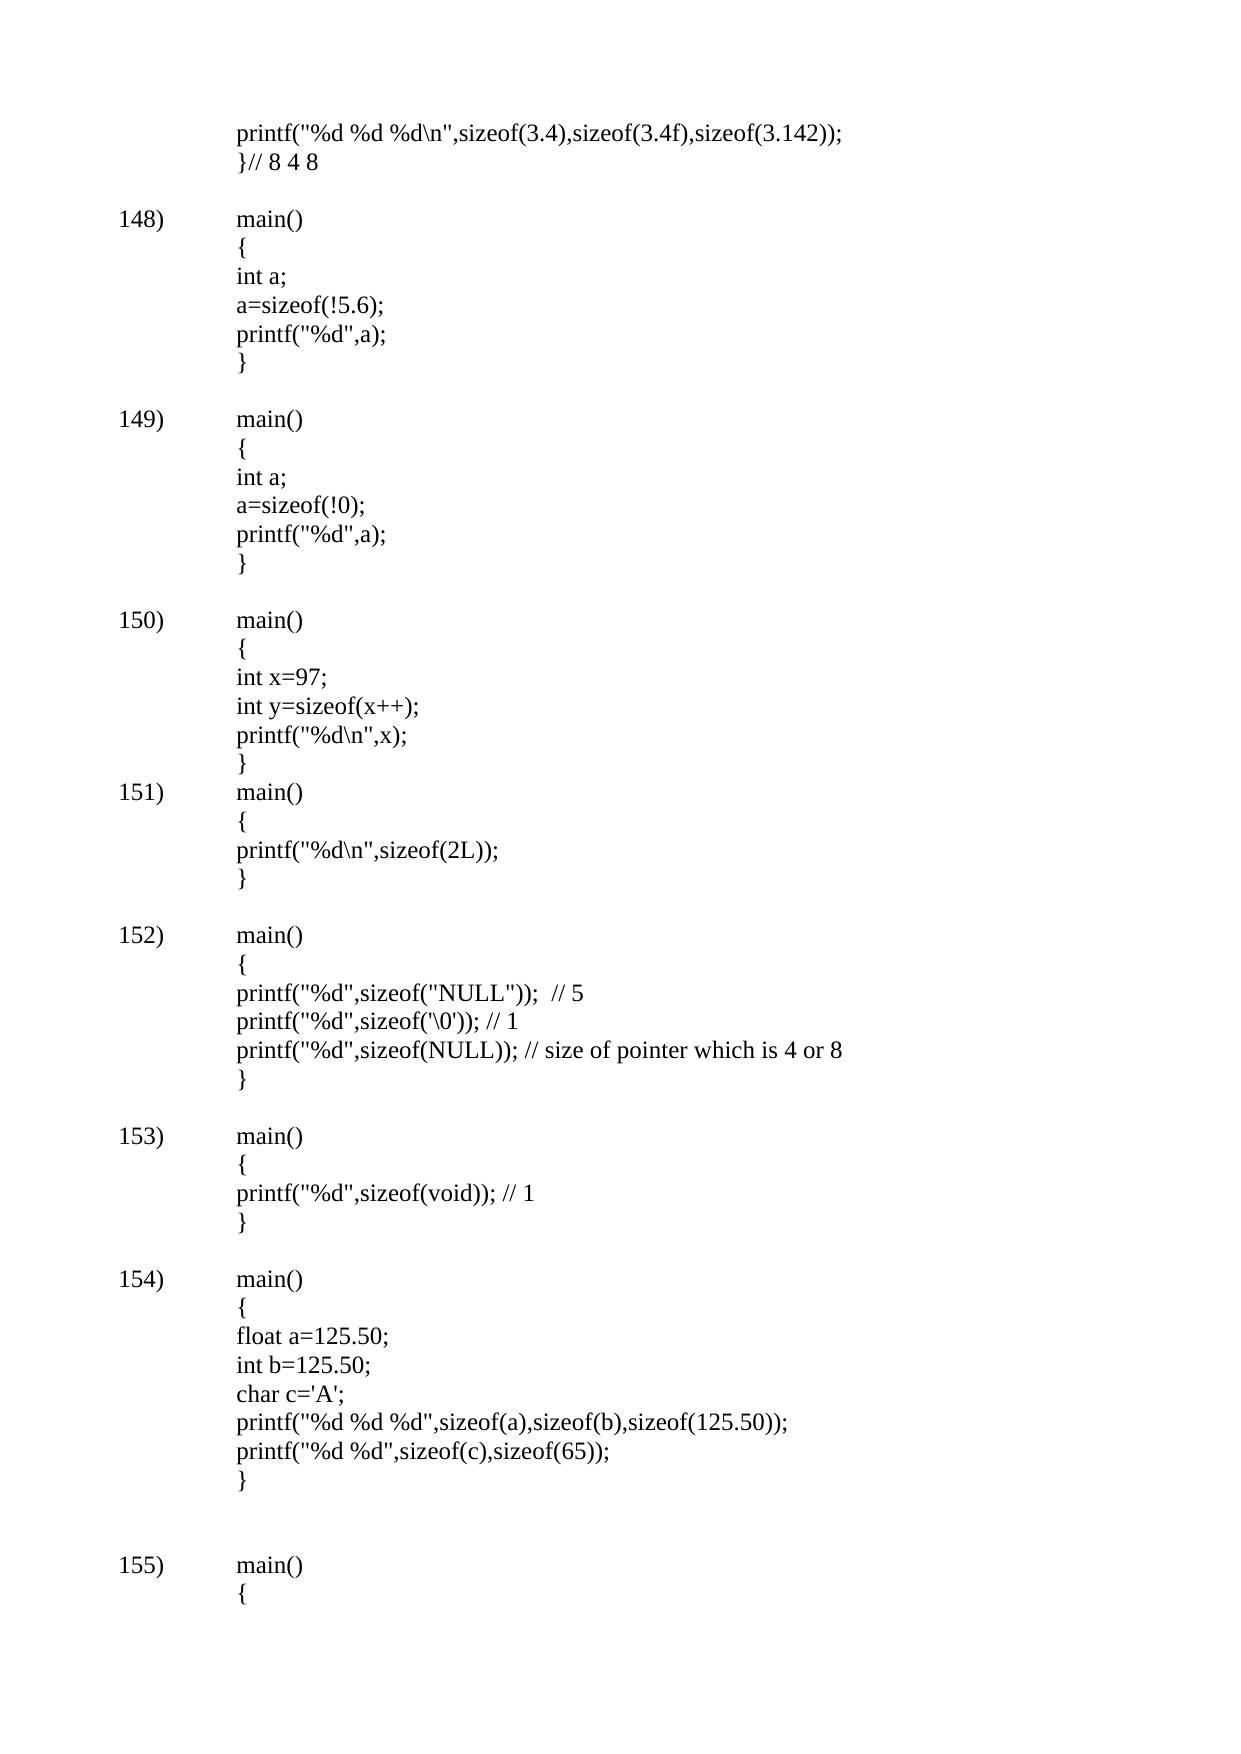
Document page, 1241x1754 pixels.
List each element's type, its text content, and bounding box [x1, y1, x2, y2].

text } [118, 748, 1122, 777]
text } [118, 1064, 1122, 1093]
text { [118, 1292, 1122, 1321]
text } [118, 347, 1122, 376]
text 153) main() [118, 1121, 1122, 1149]
text } [118, 863, 1122, 892]
text } [118, 548, 1122, 577]
text printf("%d",sizeof("NULL")); // 5 [118, 978, 1122, 1006]
text printf("%d",sizeof('\0')); // 1 [118, 1006, 1122, 1035]
text printf("%d\n",sizeof(2L)); [118, 835, 1122, 863]
text printf("%d %d",sizeof(c),sizeof(65)); [118, 1436, 1122, 1465]
text printf("%d\n",x); [118, 720, 1122, 748]
text } [118, 1465, 1122, 1494]
text 154) main() [118, 1264, 1122, 1292]
text int a; [118, 261, 1122, 290]
text printf("%d",sizeof(void)); // 1 [118, 1178, 1122, 1207]
text printf("%d %d %d",sizeof(a),sizeof(b),sizeof(125.50)); [118, 1407, 1122, 1436]
text { [118, 232, 1122, 261]
text int b=125.50; [118, 1350, 1122, 1379]
text a=sizeof(!5.6); [118, 290, 1122, 319]
text }// 8 4 8 [118, 147, 1122, 176]
text 148) main() [118, 204, 1122, 232]
text 150) main() [118, 605, 1122, 633]
text float a=125.50; [118, 1321, 1122, 1350]
text { [118, 433, 1122, 462]
text { [118, 806, 1122, 835]
text printf("%d %d %d\n",sizeof(3.4),sizeof(3.4f),sizeof(3.142)); [118, 118, 1122, 147]
text int x=97; [118, 662, 1122, 691]
text printf("%d",a); [118, 519, 1122, 548]
text { [118, 949, 1122, 978]
text int y=sizeof(x++); [118, 691, 1122, 720]
text printf("%d",a); [118, 319, 1122, 347]
text char c='A'; [118, 1379, 1122, 1407]
text { [118, 1578, 1122, 1607]
text 152) main() [118, 920, 1122, 949]
text 151) main() [118, 777, 1122, 806]
text 149) main() [118, 404, 1122, 433]
text { [118, 633, 1122, 662]
text } [118, 1207, 1122, 1236]
text 155) main() [118, 1550, 1122, 1578]
text int a; [118, 462, 1122, 490]
text printf("%d",sizeof(NULL)); // size of pointer which is 4 or 8 [118, 1035, 1122, 1064]
text a=sizeof(!0); [118, 490, 1122, 519]
text { [118, 1149, 1122, 1178]
